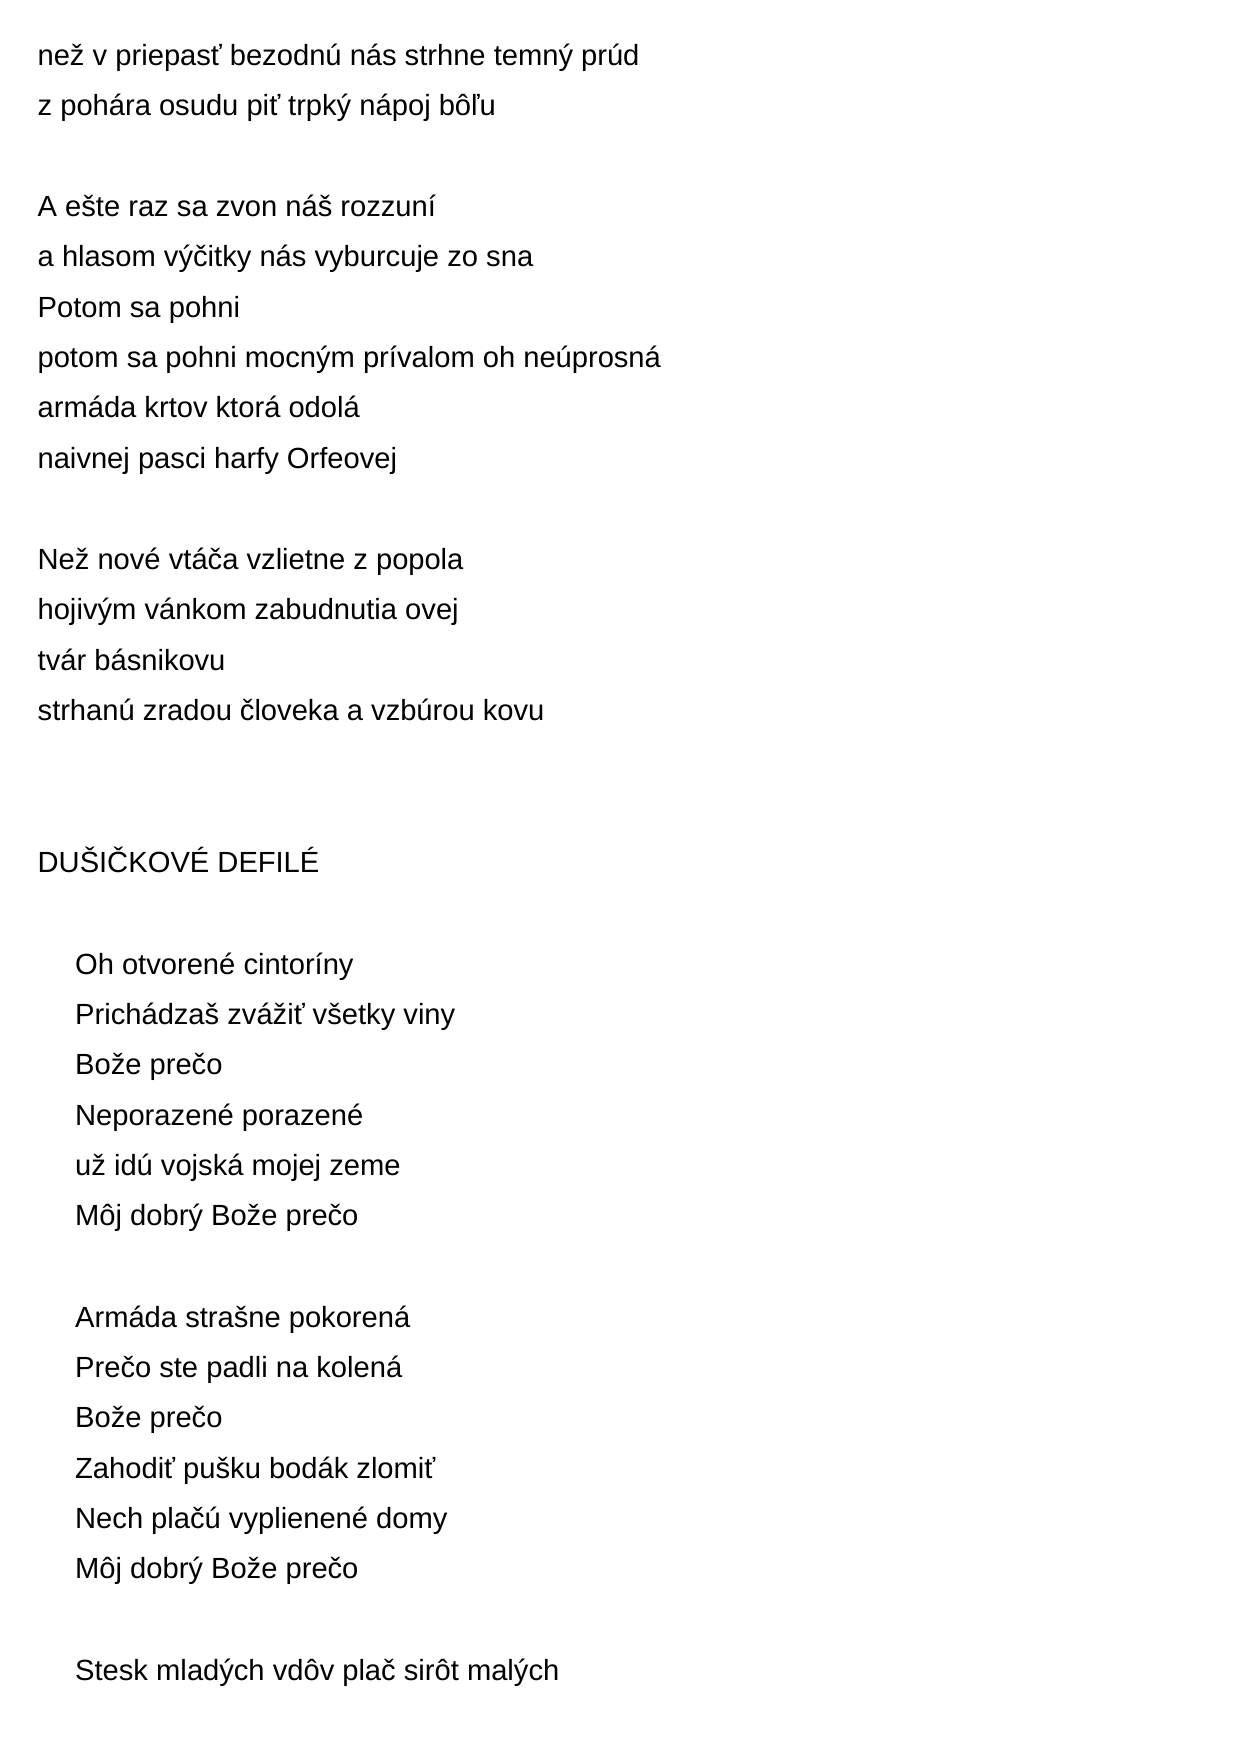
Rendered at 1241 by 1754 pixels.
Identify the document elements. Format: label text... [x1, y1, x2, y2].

text potom sa pohni mocným prívalom oh neúprosná [37, 340, 1089, 374]
text Bože prečo [37, 1400, 1089, 1434]
text Môj dobrý Bože prečo [37, 1198, 1089, 1232]
text Oh otvorené cintoríny [37, 947, 1089, 980]
text než v priepasť bezodnú nás strhne temný prúd [37, 37, 1089, 71]
text Nech plačú vyplienené domy [37, 1501, 1089, 1534]
text tvár básnikovu [37, 643, 1089, 676]
subtitle DUŠIČKOVÉ DEFILÉ [37, 845, 1089, 879]
text Prichádzaš zvážiť všetky viny [37, 997, 1089, 1031]
text Potom sa pohni [37, 290, 1089, 323]
text A ešte raz sa zvon náš rozzuní [37, 189, 1089, 223]
text Bože prečo [37, 1047, 1089, 1081]
text strhanú zradou človeka a vzbúrou kovu [37, 693, 1089, 727]
text Prečo ste padli na kolená [37, 1350, 1089, 1383]
text hojivým vánkom zabudnutia ovej [37, 592, 1089, 626]
text už idú vojská mojej zeme [37, 1148, 1089, 1182]
text Neporazené porazené [37, 1098, 1089, 1131]
text Stesk mladých vdôv plač sirôt malých [37, 1653, 1089, 1686]
text Môj dobrý Bože prečo [37, 1551, 1089, 1585]
text z pohára osudu piť trpký nápoj bôľu [37, 88, 1089, 121]
text naivnej pasci harfy Orfeovej [37, 441, 1089, 474]
text Než nové vtáča vzlietne z popola [37, 542, 1089, 576]
text Armáda strašne pokorená [37, 1300, 1089, 1333]
text a hlasom výčitky nás vyburcuje zo sna [37, 239, 1089, 273]
text Zahodiť pušku bodák zlomiť [37, 1451, 1089, 1484]
text armáda krtov ktorá odolá [37, 390, 1089, 424]
